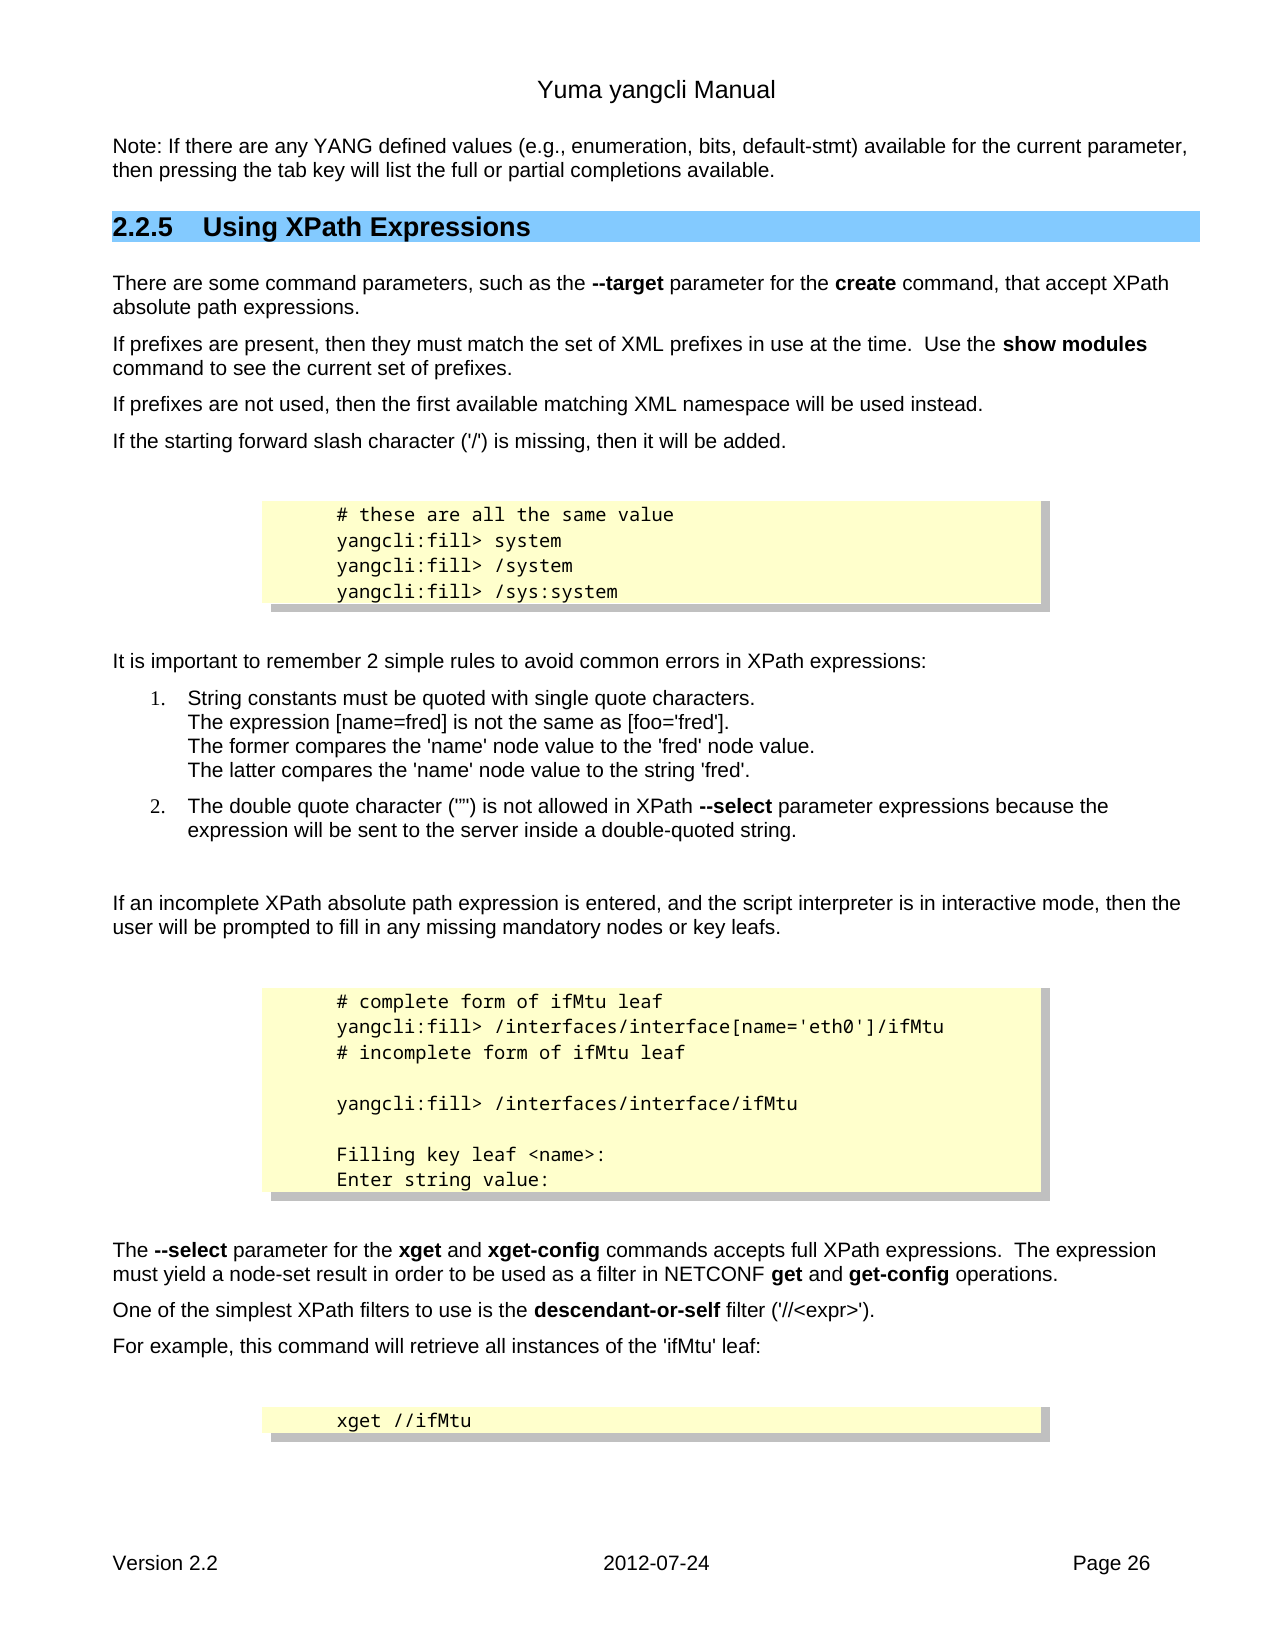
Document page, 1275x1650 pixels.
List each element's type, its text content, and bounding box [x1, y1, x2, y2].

text yangcli:fill> /interfaces/interface[name='eth0']/ifMtu [262, 1013, 1041, 1039]
text For example, this command will retrieve all instances of the 'ifMtu' leaf: [112, 1334, 1200, 1358]
list String constants must be quoted with single quote characters. The expression [name=fred] is not the same as [foo='fred']. The former compares the 'name' node value to the 'fred' node value. The latter compares the 'name' node value to the string 'fred'. [150, 685, 1200, 781]
text Filling key leaf <name>: [262, 1141, 1041, 1167]
text yangcli:fill> /system [262, 552, 1041, 578]
text xget //ifMtu [262, 1407, 1041, 1433]
text If prefixes are not used, then the first available matching XML namespace will be used instead. [112, 392, 1200, 416]
text If the starting forward slash character ('/') is missing, then it will be added. [112, 428, 1200, 452]
text It is important to remember 2 simple rules to avoid common errors in XPath expressions: [112, 649, 1200, 673]
text yangcli:fill> /sys:system [262, 578, 1041, 603]
text yangcli:fill> system [262, 527, 1041, 552]
text If prefixes are present, then they must match the set of XML prefixes in use at the time. Use the show modules command to see the current set of prefixes. [112, 332, 1200, 379]
text The --select parameter for the xget and xget-config commands accepts full XPath expressions. The expression must yield a node-set result in order to be used as a filter in NETCONF get and get-config operations. [112, 1237, 1200, 1285]
text Note: If there are any YANG defined values (e.g., enumeration, bits, default-stmt) available for the current parameter, then pressing the tab key will list the full or partial completions available. [112, 134, 1200, 182]
subtitle Using XPath Expressions [112, 211, 1200, 242]
list The double quote character ('”') is not allowed in XPath --select parameter expressions because the expression will be sent to the server inside a double-quoted string. [150, 794, 1200, 842]
text One of the simplest XPath filters to use is the descendant-or-self filter ('//<expr>'). [112, 1298, 1200, 1322]
text # these are all the same value [262, 501, 1041, 527]
text If an incomplete XPath absolute path expression is entered, and the script interpreter is in interactive mode, then the user will be prompted to fill in any missing mandatory nodes or key leafs. [112, 891, 1200, 939]
text Enter string value: [262, 1167, 1041, 1192]
text yangcli:fill> /interfaces/interface/ifMtu [262, 1090, 1041, 1116]
text There are some command parameters, such as the --target parameter for the create command, that accept XPath absolute path expressions. [112, 271, 1200, 319]
text # complete form of ifMtu leaf [262, 988, 1041, 1013]
text # incomplete form of ifMtu leaf [262, 1039, 1041, 1064]
